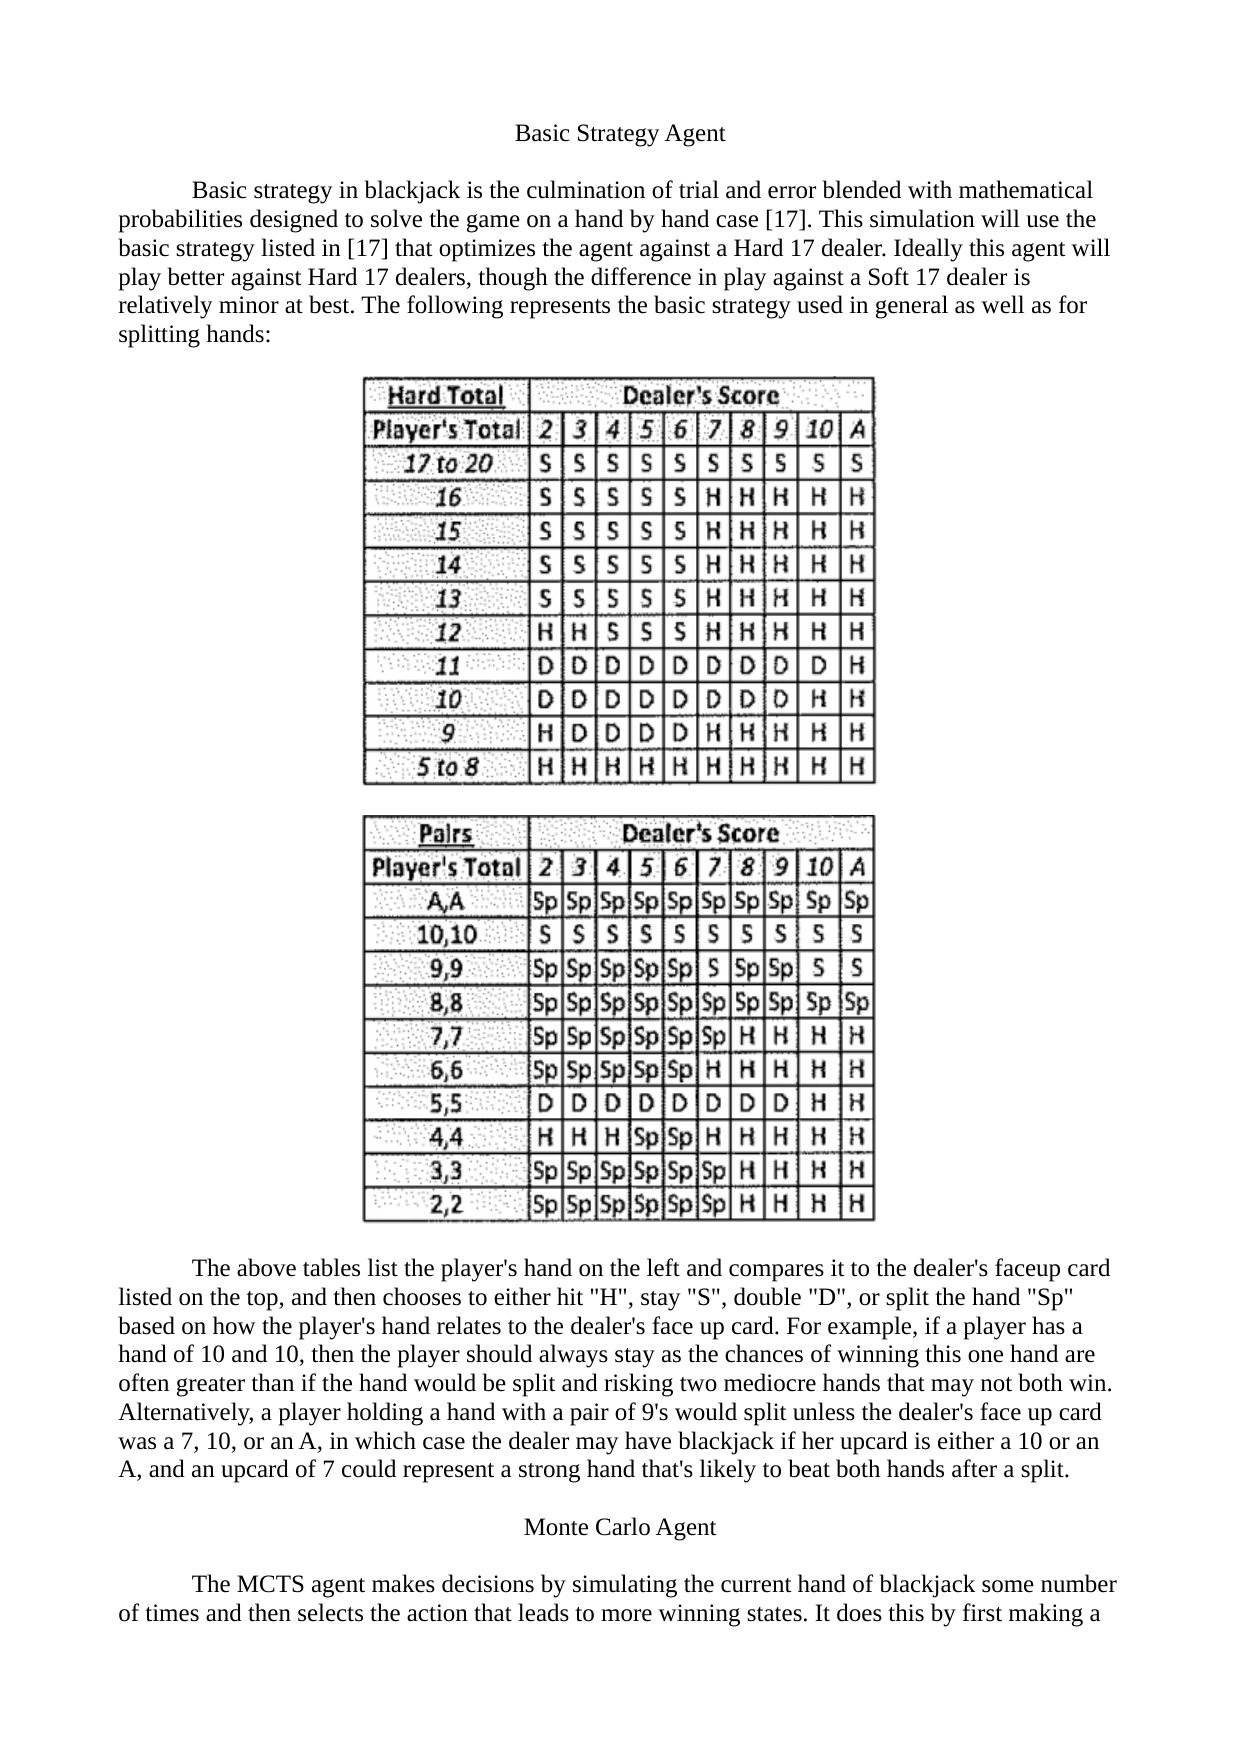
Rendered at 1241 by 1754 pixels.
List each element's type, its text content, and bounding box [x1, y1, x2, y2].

picture [362, 376, 878, 787]
text Basic strategy in blackjack is the culmination of trial and error blended with mathematical probabilities designed to solve the game on a hand by hand case [17]. This simulation will use the basic strategy listed in [17] that optimizes the agent against a Hard 17 dealer. Ideally this agent will play better against Hard 17 dealers, though the difference in play against a Soft 17 dealer is relatively minor at best. The following represents the basic strategy used in general as well as for splitting hands: [118, 176, 1122, 348]
text Monte Carlo Agent [118, 1512, 1122, 1541]
picture [361, 815, 879, 1225]
text The MCTS agent makes decisions by simulating the current hand of blackjack some number of times and then selects the action that leads to more winning states. It does this by first making a [118, 1569, 1122, 1627]
text The above tables list the player's hand on the left and compares it to the dealer's faceup card listed on the top, and then chooses to either hit "H", stay "S", double "D", or split the hand "Sp" based on how the player's hand relates to the dealer's face up card. For example, if a player has a hand of 10 and 10, then the player should always stay as the chances of winning this one hand are often greater than if the hand would be split and risking two mediocre hands that may not both win. Alternatively, a player holding a hand with a pair of 9's would split unless the dealer's face up card was a 7, 10, or an A, in which case the dealer may have blackjack if her upcard is either a 10 or an A, and an upcard of 7 could represent a strong hand that's likely to beat both hands after a split. [118, 1253, 1122, 1483]
text Basic Strategy Agent [118, 118, 1122, 147]
